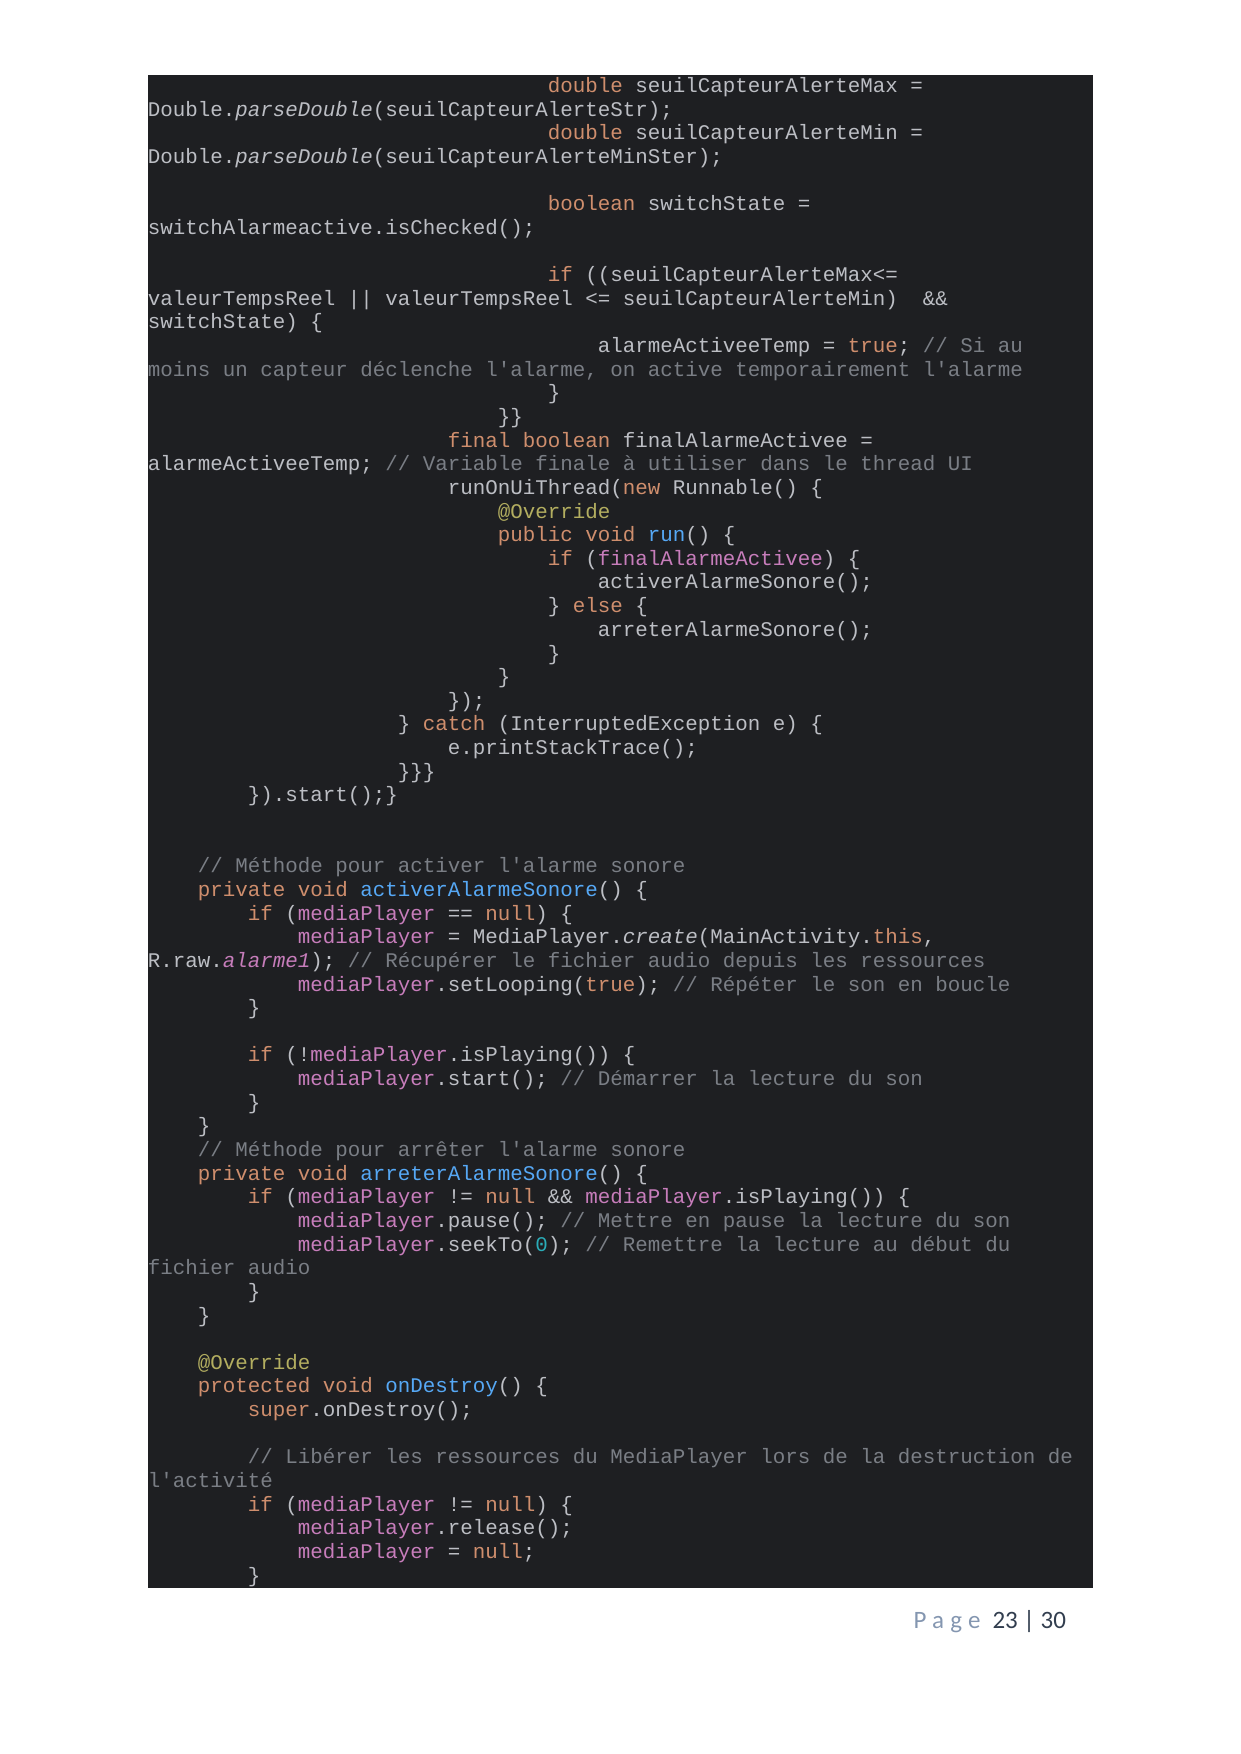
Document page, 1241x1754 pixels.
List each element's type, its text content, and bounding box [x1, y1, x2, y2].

text double seuilCapteurAlerteMax = Double.parseDouble(seuilCapteurAlerteStr); double seuilCapteurAlerteMin = Double.parseDouble(seuilCapteurAlerteMinSter); boolean switchState = switchAlarmeactive.isChecked(); if ((seuilCapteurAlerteMax<= valeurTempsReel || valeurTempsReel <= seuilCapteurAlerteMin) && switchState) { alarmeActiveeTemp = true; // Si au moins un capteur déclenche l'alarme, on active temporairement l'alarme } }} final boolean finalAlarmeActivee = alarmeActiveeTemp; // Variable finale à utiliser dans le thread UI runOnUiThread(new Runnable() { @Override public void run() { if (finalAlarmeActivee) { activerAlarmeSonore(); } else { arreterAlarmeSonore(); } } }); } catch (InterruptedException e) { e.printStackTrace(); }}} }).start();} // Méthode pour activer l'alarme sonore private void activerAlarmeSonore() { if (mediaPlayer == null) { mediaPlayer = MediaPlayer.create(MainActivity.this, R.raw.alarme1); // Récupérer le fichier audio depuis les ressources mediaPlayer.setLooping(true); // Répéter le son en boucle } if (!mediaPlayer.isPlaying()) { mediaPlayer.start(); // Démarrer la lecture du son } } // Méthode pour arrêter l'alarme sonore private void arreterAlarmeSonore() { if (mediaPlayer != null && mediaPlayer.isPlaying()) { mediaPlayer.pause(); // Mettre en pause la lecture du son mediaPlayer.seekTo(0); // Remettre la lecture au début du fichier audio } } @Override protected void onDestroy() { super.onDestroy(); // Libérer les ressources du MediaPlayer lors de la destruction de l'activité if (mediaPlayer != null) { mediaPlayer.release(); mediaPlayer = null; } [148, 75, 1093, 1588]
